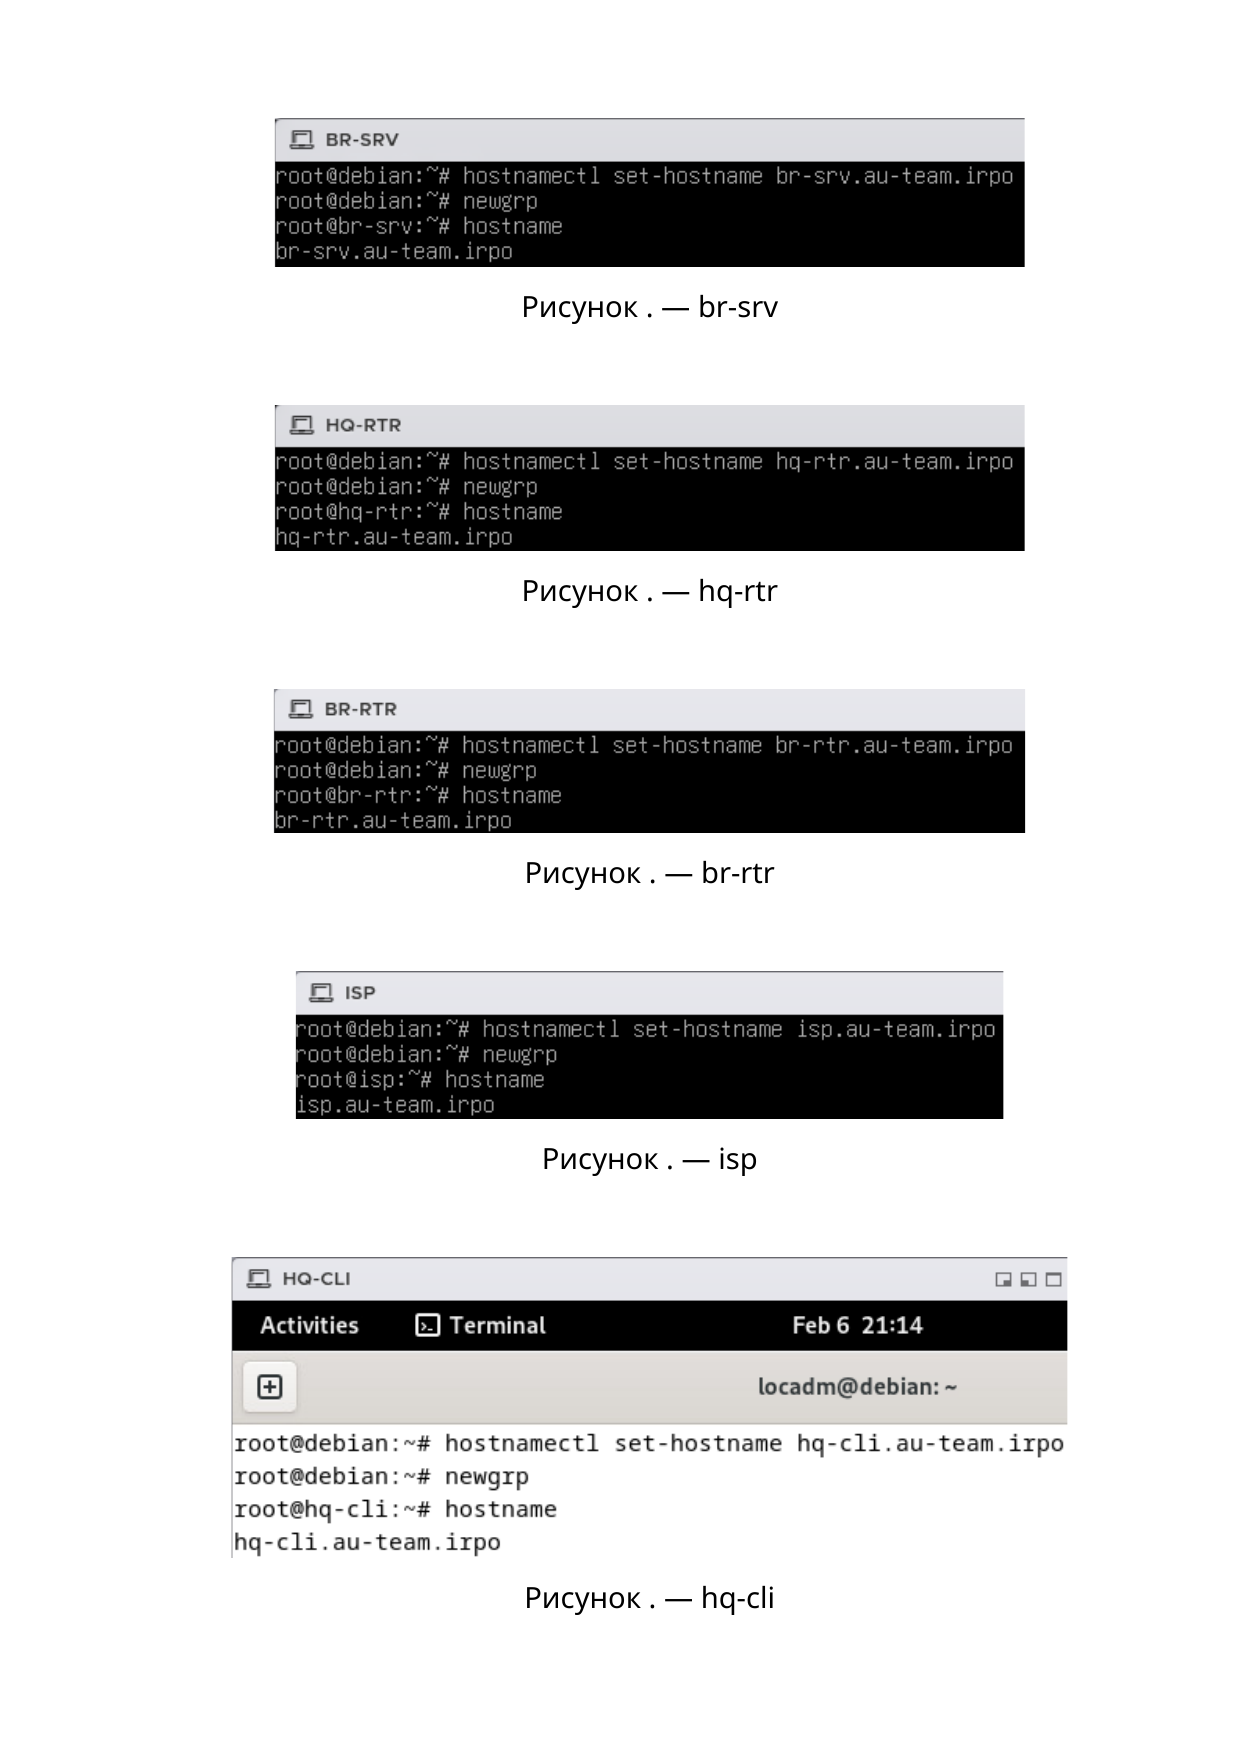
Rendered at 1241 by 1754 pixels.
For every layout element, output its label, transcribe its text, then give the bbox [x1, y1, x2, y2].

picture [274, 118, 1025, 267]
picture [231, 1257, 1068, 1558]
picture [274, 405, 1025, 551]
text Рисунок . — br-srv [118, 118, 1181, 326]
picture [273, 689, 1026, 833]
picture [295, 971, 1004, 1119]
text Рисунок . — isp [118, 972, 1181, 1178]
text Рисунок . — hq-cli [118, 1257, 1181, 1617]
text Рисунок . — br-rtr [118, 689, 1181, 892]
text Рисунок . — hq-rtr [118, 405, 1181, 610]
